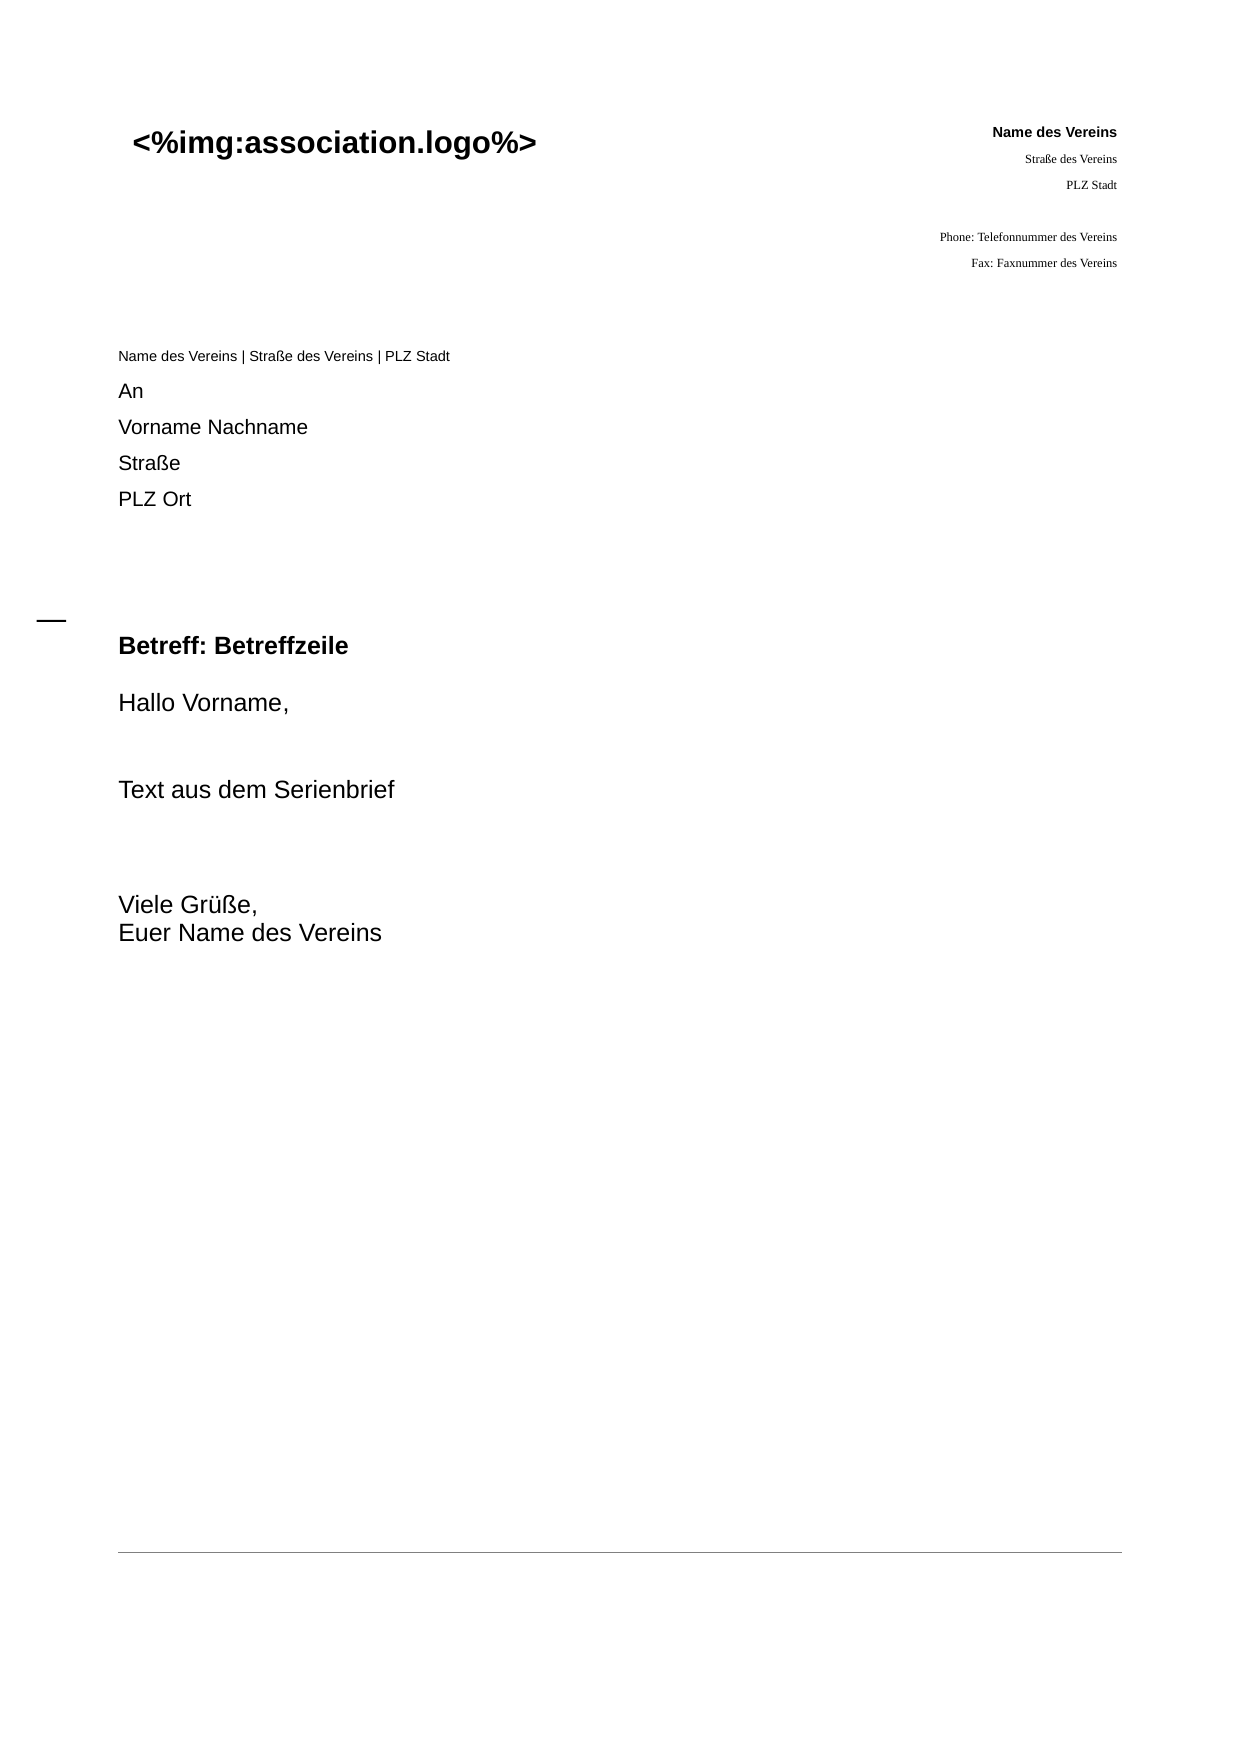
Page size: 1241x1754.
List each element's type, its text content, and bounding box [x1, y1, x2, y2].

text Name des Vereins | Straße des Vereins | PLZ Stadt [118, 348, 1122, 365]
text Straße [118, 451, 1122, 475]
text Euer Name des Vereins [118, 918, 1122, 947]
text Hallo Vorname, [118, 688, 1122, 717]
text An Vorname Nachname [118, 379, 1122, 439]
text Viele Grüße, [118, 889, 1122, 918]
text PLZ Ort [118, 487, 1122, 511]
text Text aus dem Serienbrief [118, 774, 1122, 803]
text Betreff: Betreffzeile [118, 631, 1122, 659]
